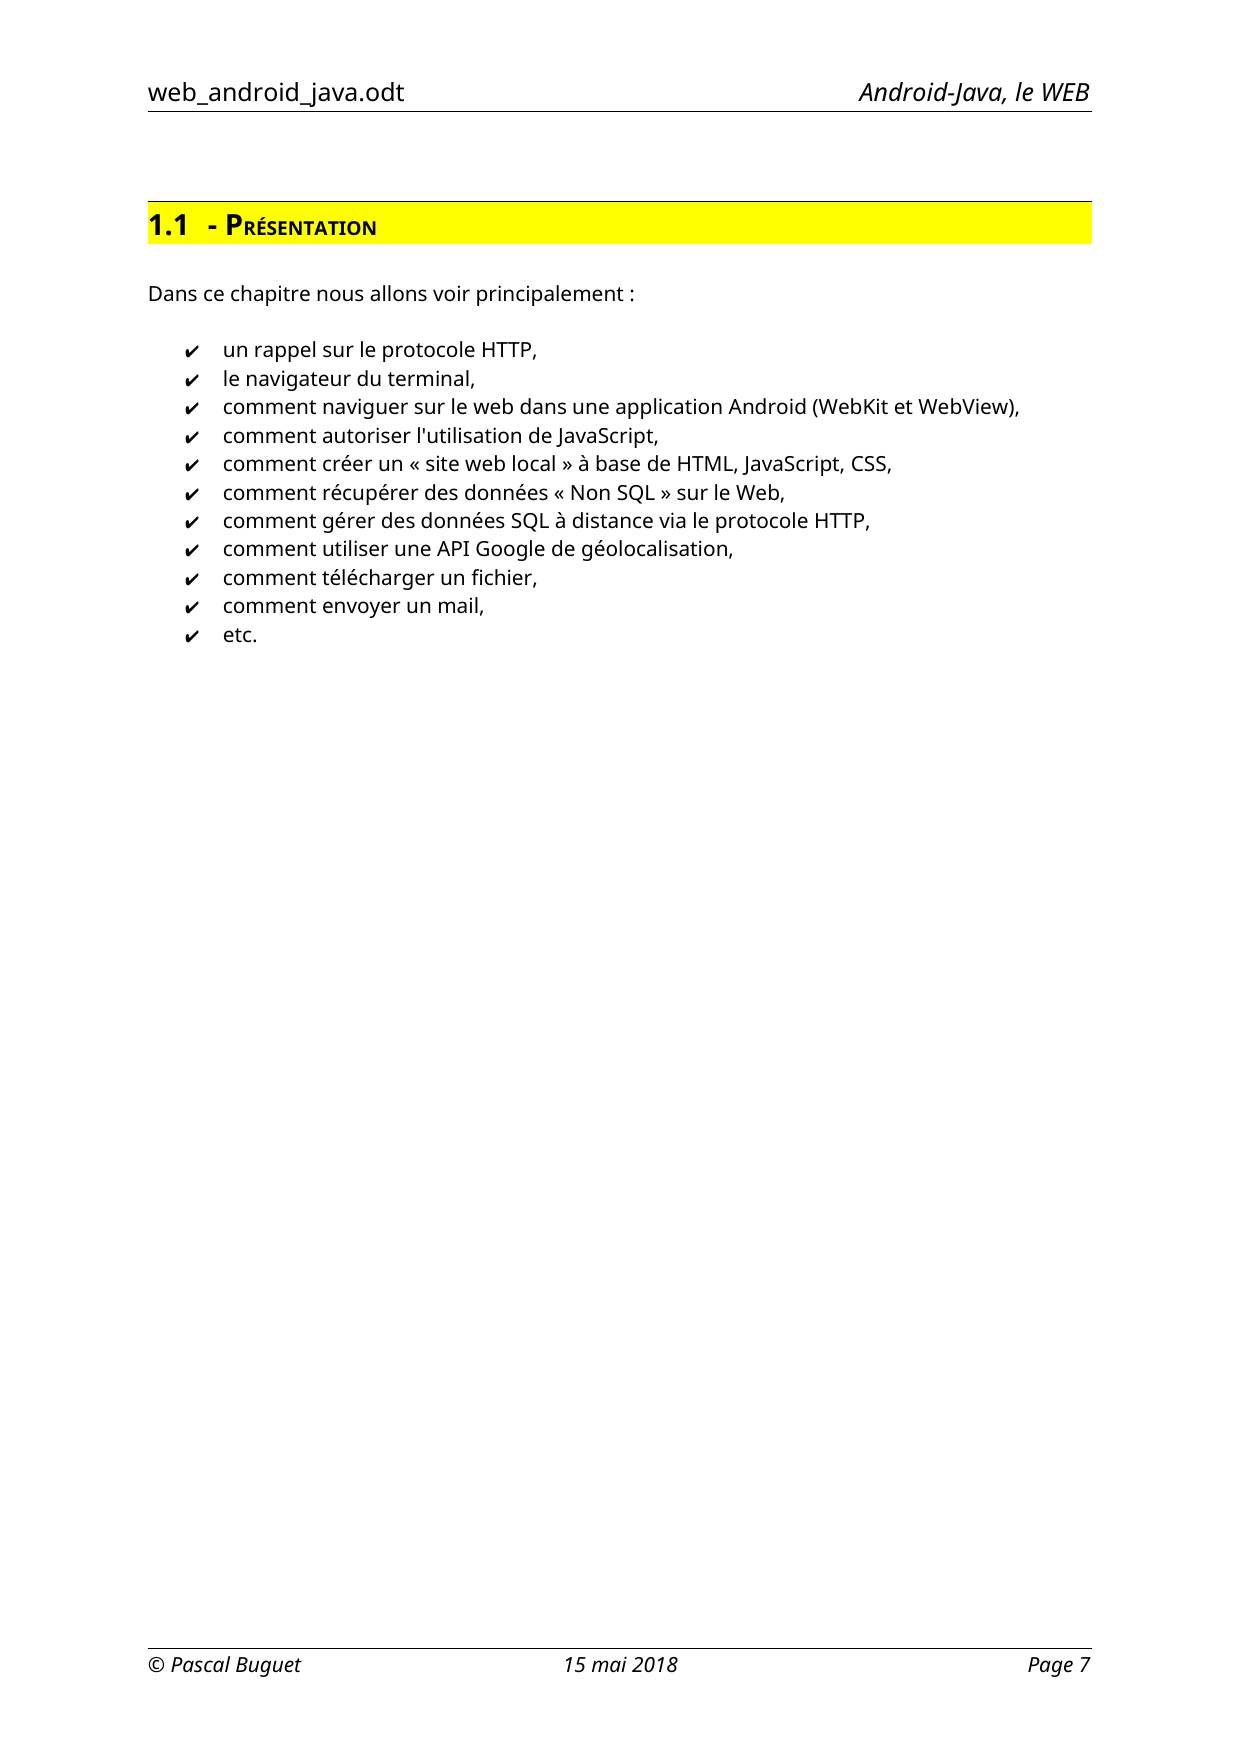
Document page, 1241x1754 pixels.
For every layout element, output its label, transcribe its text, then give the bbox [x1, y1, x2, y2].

list etc. [185, 620, 1092, 648]
list comment utiliser une API Google de géolocalisation, [185, 534, 1092, 563]
list comment autoriser l'utilisation de JavaScript, [185, 421, 1092, 449]
list le navigateur du terminal, [185, 364, 1092, 392]
list un rappel sur le protocole HTTP, [185, 336, 1092, 364]
text Dans ce chapitre nous allons voir principalement : [148, 279, 1092, 307]
list comment gérer des données SQL à distance via le protocole HTTP, [185, 506, 1092, 534]
subtitle - Présentation [148, 202, 1092, 244]
list comment créer un « site web local » à base de HTML, JavaScript, CSS, [185, 449, 1092, 478]
list comment envoyer un mail, [185, 591, 1092, 620]
list comment récupérer des données « Non SQL » sur le Web, [185, 478, 1092, 506]
list comment télécharger un fichier, [185, 563, 1092, 591]
list comment naviguer sur le web dans une application Android (WebKit et WebView), [185, 392, 1092, 421]
